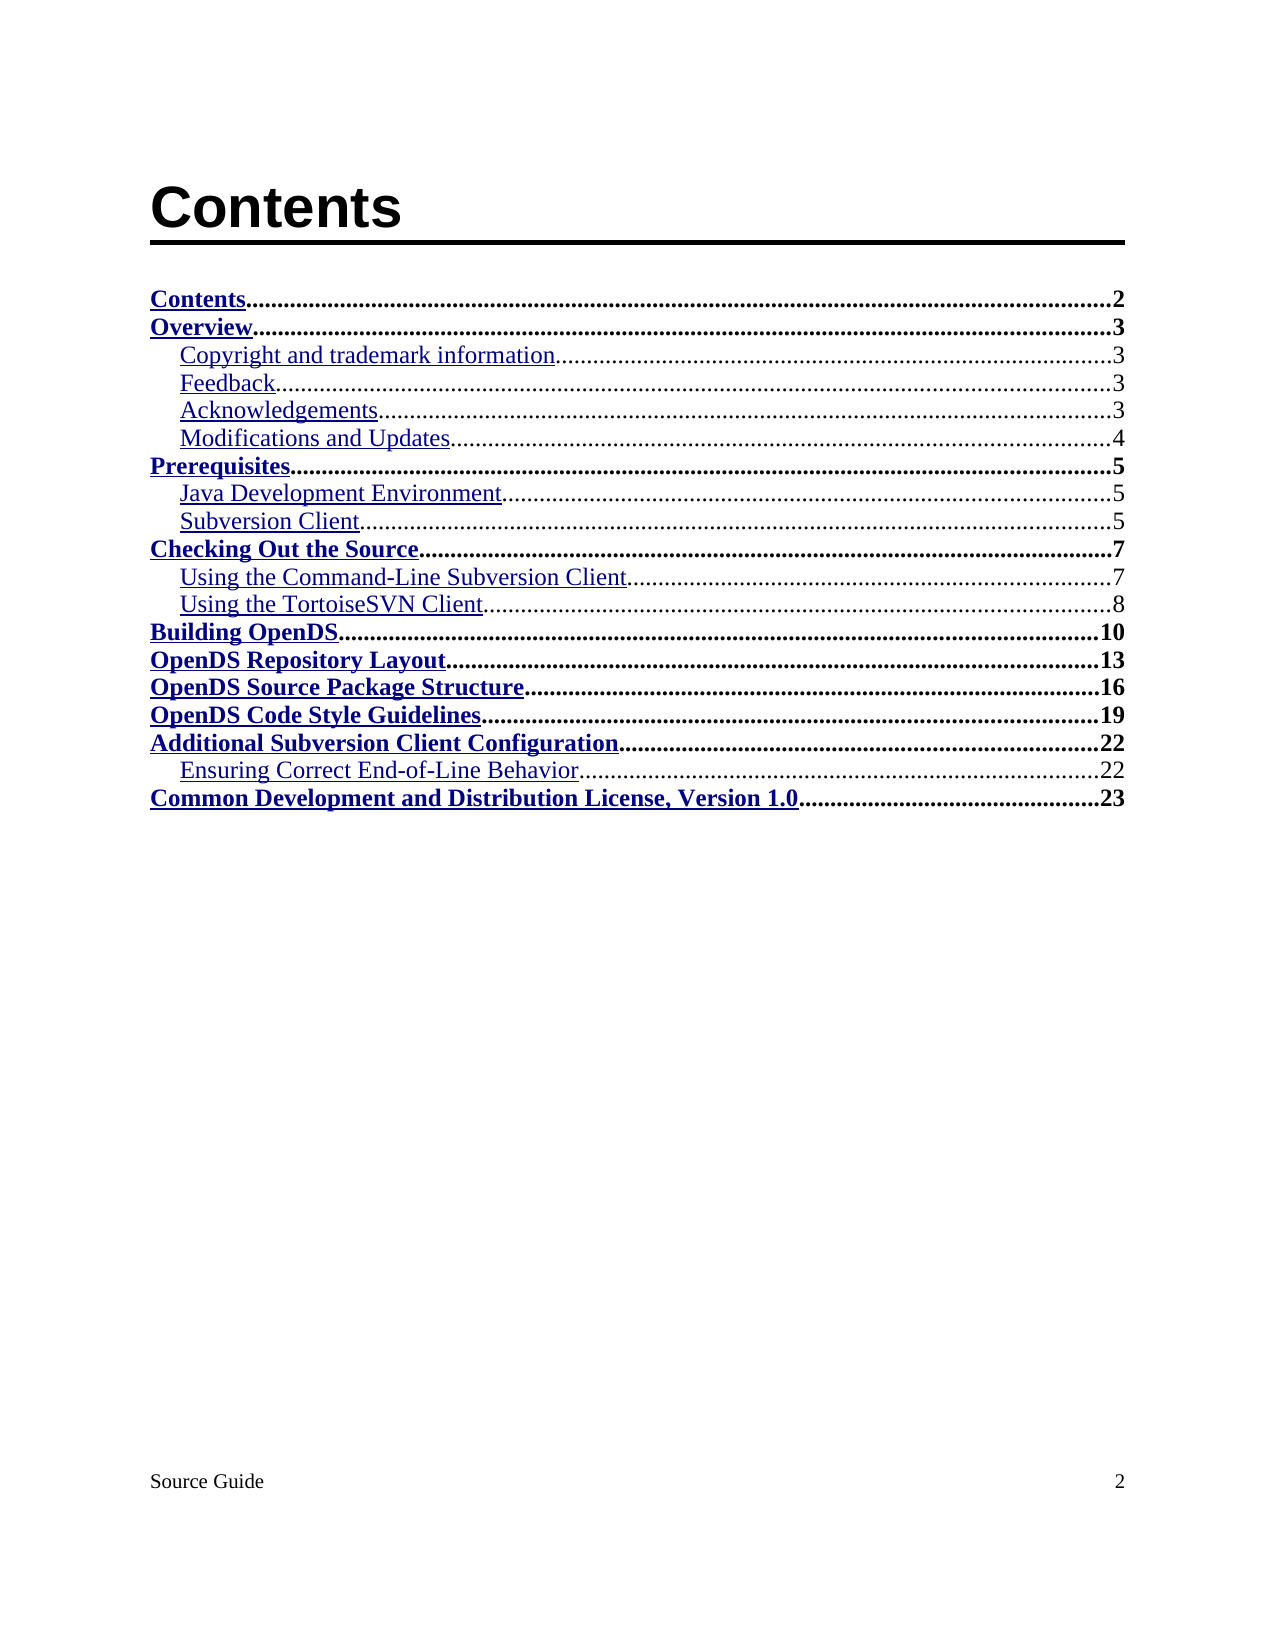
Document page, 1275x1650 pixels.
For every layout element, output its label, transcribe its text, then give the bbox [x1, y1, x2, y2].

text Prerequisites 5 [150, 452, 1125, 479]
text Using the Command-Line Subversion Client 7 [179, 563, 1125, 590]
text Copyright and trademark information 3 [179, 341, 1125, 369]
text Additional Subversion Client Configuration 22 [150, 729, 1125, 757]
text Java Development Environment 5 [179, 479, 1125, 507]
text OpenDS Source Package Structure 16 [150, 673, 1125, 701]
text Common Development and Distribution License, Version 1.0 23 [150, 784, 1125, 812]
text Building OpenDS 10 [150, 618, 1125, 646]
text Ensuring Correct End-of-Line Behavior 22 [179, 757, 1125, 784]
text Contents 2 [150, 286, 1125, 313]
text OpenDS Code Style Guidelines 19 [150, 701, 1125, 729]
text Overview 3 [150, 313, 1125, 341]
text Feedback 3 [179, 369, 1125, 396]
text OpenDS Repository Layout 13 [150, 646, 1125, 673]
text Subversion Client 5 [179, 507, 1125, 535]
text Checking Out the Source 7 [150, 535, 1125, 563]
subtitle Contents [150, 175, 1125, 240]
text Using the TortoiseSVN Client 8 [179, 590, 1125, 618]
text Modifications and Updates 4 [179, 424, 1125, 452]
text Acknowledgements 3 [179, 396, 1125, 424]
